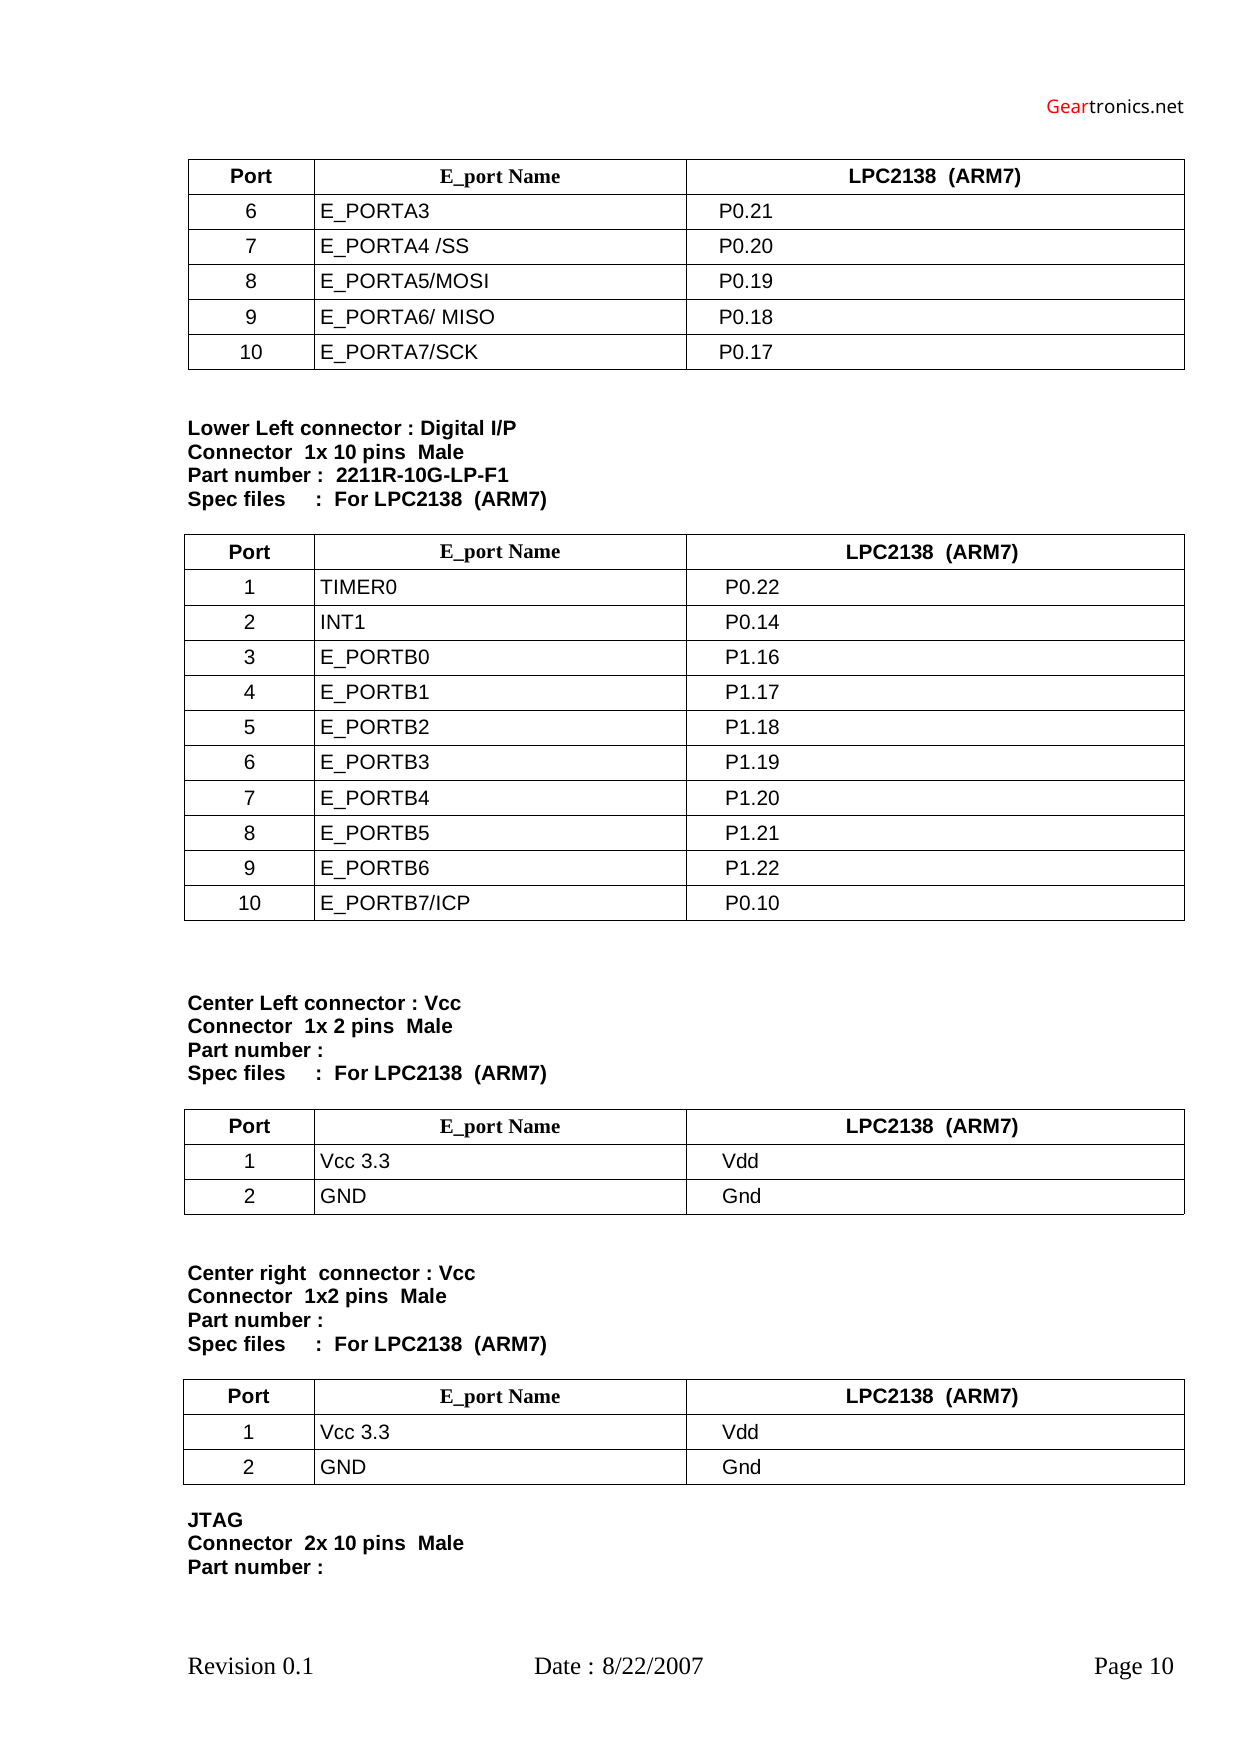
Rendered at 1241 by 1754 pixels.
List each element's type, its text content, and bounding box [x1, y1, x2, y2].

table_cell P1.19 [687, 746, 1184, 780]
table_cell P0.14 [687, 606, 1184, 640]
table_cell P1.20 [687, 781, 1184, 815]
text Part number : [187, 1308, 1184, 1332]
table_cell 1 [184, 1415, 314, 1449]
table_cell INT1 [315, 606, 686, 640]
table_cell Gnd [687, 1180, 1184, 1214]
table_header E_port Name [315, 1110, 686, 1144]
table_header E_port Name [315, 1380, 686, 1414]
text Center right connector : Vcc [187, 1261, 1184, 1285]
table_cell E_PORTB0 [315, 641, 686, 675]
table_cell Vcc 3.3 [315, 1145, 686, 1179]
table_cell 5 [185, 711, 314, 745]
table_cell 9 [189, 300, 314, 334]
table_cell 8 [185, 816, 314, 850]
table_cell P1.18 [687, 711, 1184, 745]
table_cell E_PORTA6/ MISO [315, 300, 686, 334]
table_cell P0.18 [687, 300, 1184, 334]
text Connector 1x 2 pins Male [187, 1015, 1184, 1038]
table_header Port [189, 160, 314, 194]
table_cell E_PORTB6 [315, 851, 686, 885]
table_cell 4 [185, 676, 314, 710]
text Connector 1x 10 pins Male [187, 440, 1184, 464]
table_cell 3 [185, 641, 314, 675]
table_header Port [185, 1110, 314, 1144]
table_cell Vdd [687, 1145, 1184, 1179]
table_header E_port Name [315, 160, 686, 194]
table_header LPC2138 (ARM7) [687, 535, 1184, 569]
table_cell E_PORTB2 [315, 711, 686, 745]
table_header Port [184, 1380, 314, 1414]
table_cell 10 [189, 335, 314, 369]
table_cell 6 [185, 746, 314, 780]
table_header LPC2138 (ARM7) [687, 1110, 1184, 1144]
table_cell 9 [185, 851, 314, 885]
table_cell E_PORTB4 [315, 781, 686, 815]
table_cell E_PORTB7/ICP [315, 886, 686, 920]
table_cell P0.10 [687, 886, 1184, 920]
table_cell 10 [185, 886, 314, 920]
table_cell P0.21 [687, 195, 1184, 229]
table_cell E_PORTB5 [315, 816, 686, 850]
text Center Left connector : Vcc [187, 991, 1184, 1015]
text Part number : [187, 1038, 1184, 1062]
table_header E_port Name [315, 535, 686, 569]
table_cell Gnd [687, 1450, 1184, 1484]
table_cell 6 [189, 195, 314, 229]
text Part number : 2211R-10G-LP-F1 [187, 464, 1184, 487]
table_cell TIMER0 [315, 570, 686, 605]
table_cell E_PORTA4 /SS [315, 230, 686, 264]
table_cell P1.21 [687, 816, 1184, 850]
table_header LPC2138 (ARM7) [687, 160, 1184, 194]
text Part number : [187, 1555, 1184, 1579]
text Connector 2x 10 pins Male [187, 1532, 1184, 1555]
table_cell P0.20 [687, 230, 1184, 264]
table_cell 2 [184, 1450, 314, 1484]
table_cell E_PORTB3 [315, 746, 686, 780]
table_cell E_PORTB1 [315, 676, 686, 710]
text JTAG [187, 1508, 1184, 1532]
table_cell P1.16 [687, 641, 1184, 675]
table_cell 7 [185, 781, 314, 815]
text Spec files : For LPC2138 (ARM7) [187, 487, 1184, 511]
table_cell E_PORTA5/MOSI [315, 265, 686, 299]
text Spec files : For LPC2138 (ARM7) [187, 1332, 1184, 1356]
table_cell P1.17 [687, 676, 1184, 710]
table_cell Vcc 3.3 [315, 1415, 686, 1449]
table_cell Vdd [687, 1415, 1184, 1449]
table_cell P0.19 [687, 265, 1184, 299]
text Lower Left connector : Digital I/P [187, 417, 1184, 440]
table_cell 2 [185, 606, 314, 640]
table_cell P1.22 [687, 851, 1184, 885]
table_cell 1 [185, 1145, 314, 1179]
table_cell GND [315, 1450, 686, 1484]
table_cell P0.22 [687, 570, 1184, 605]
table_cell 2 [185, 1180, 314, 1214]
table_cell E_PORTA3 [315, 195, 686, 229]
table_cell P0.17 [687, 335, 1184, 369]
table_cell 1 [185, 570, 314, 605]
table_cell E_PORTA7/SCK [315, 335, 686, 369]
table_header Port [185, 535, 314, 569]
table_cell GND [315, 1180, 686, 1214]
table_header LPC2138 (ARM7) [687, 1380, 1184, 1414]
text Connector 1x2 pins Male [187, 1285, 1184, 1308]
table_cell 8 [189, 265, 314, 299]
table_cell 7 [189, 230, 314, 264]
text Spec files : For LPC2138 (ARM7) [187, 1062, 1184, 1085]
